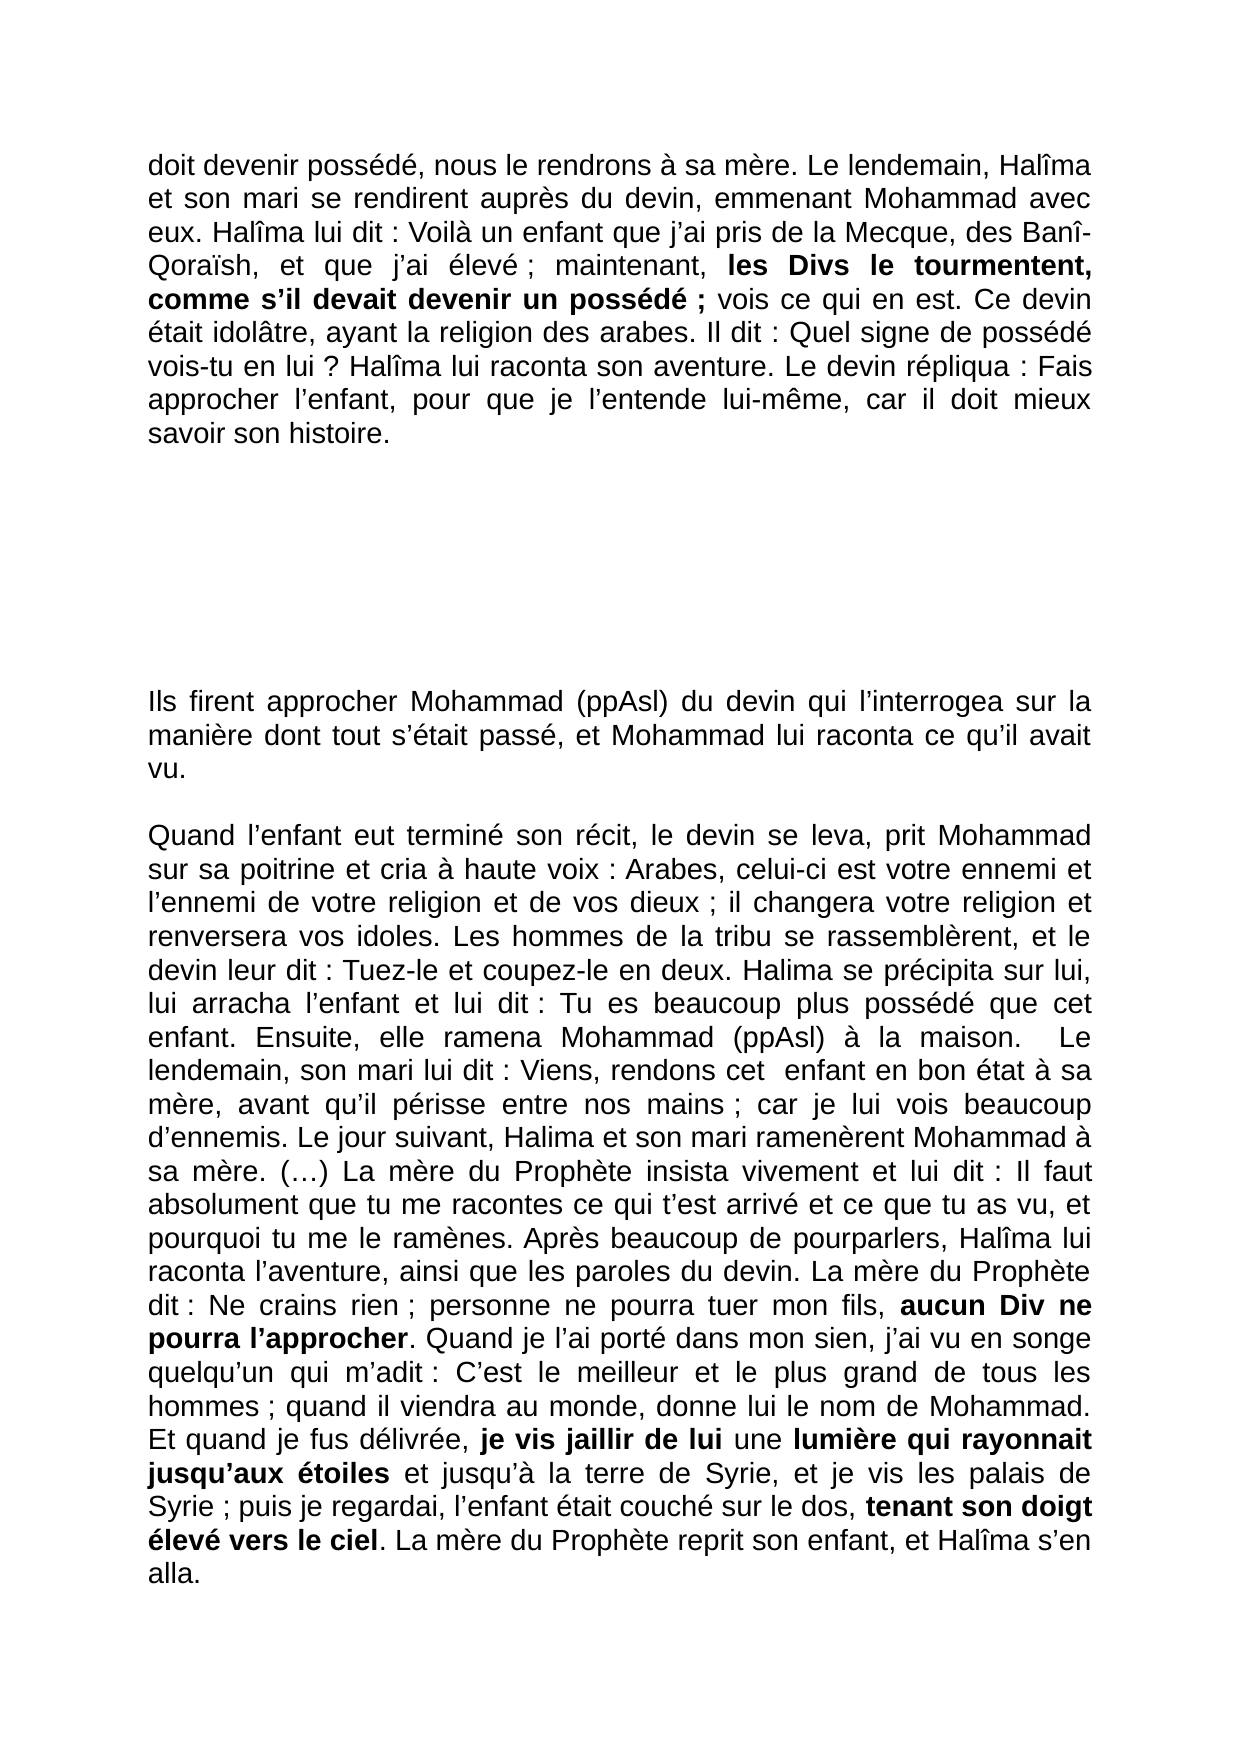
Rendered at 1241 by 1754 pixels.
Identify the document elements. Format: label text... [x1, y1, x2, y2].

text doit devenir possédé, nous le rendrons à sa mère. Le lendemain, Halîma et son mari se rendirent auprès du devin, emmenant Mohammad avec eux. Halîma lui dit : Voilà un enfant que j’ai pris de la Mecque, des Banî-Qoraïsh, et que j’ai élevé ; maintenant, les Divs le tourmentent, comme s’il devait devenir un possédé ; vois ce qui en est. Ce devin était idolâtre, ayant la religion des arabes. Il dit : Quel signe de possédé vois-tu en lui ? Halîma lui raconta son aventure. Le devin répliqua : Fais approcher l’enfant, pour que je l’entende lui-même, car il doit mieux savoir son histoire. [148, 148, 1093, 449]
text Quand l’enfant eut terminé son récit, le devin se leva, prit Mohammad sur sa poitrine et cria à haute voix : Arabes, celui-ci est votre ennemi et l’ennemi de votre religion et de vos dieux ; il changera votre religion et renversera vos idoles. Les hommes de la tribu se rassemblèrent, et le devin leur dit : Tuez-le et coupez-le en deux. Halima se précipita sur lui, lui arracha l’enfant et lui dit : Tu es beaucoup plus possédé que cet enfant. Ensuite, elle ramena Mohammad (ppAsl) à la maison. Le lendemain, son mari lui dit : Viens, rendons cet enfant en bon état à sa mère, avant qu’il périsse entre nos mains ; car je lui vois beaucoup d’ennemis. Le jour suivant, Halima et son mari ramenèrent Mohammad à sa mère. (…) La mère du Prophète insista vivement et lui dit : Il faut absolument que tu me racontes ce qui t’est arrivé et ce que tu as vu, et pourquoi tu me le ramènes. Après beaucoup de pourparlers, Halîma lui raconta l’aventure, ainsi que les paroles du devin. La mère du Prophète dit : Ne crains rien ; personne ne pourra tuer mon fils, aucun Div ne pourra l’approcher. Quand je l’ai porté dans mon sien, j’ai vu en songe quelqu’un qui m’adit : C’est le meilleur et le plus grand de tous les hommes ; quand il viendra au monde, donne lui le nom de Mohammad. Et quand je fus délivrée, je vis jaillir de lui une lumière qui rayonnait jusqu’aux étoiles et jusqu’à la terre de Syrie, et je vis les palais de Syrie ; puis je regardai, l’enfant était couché sur le dos, tenant son doigt élevé vers le ciel. La mère du Prophète reprit son enfant, et Halîma s’en alla. [148, 818, 1093, 1590]
text Ils firent approcher Mohammad (ppAsl) du devin qui l’interrogea sur la manière dont tout s’était passé, et Mohammad lui raconta ce qu’il avait vu. [148, 684, 1093, 785]
